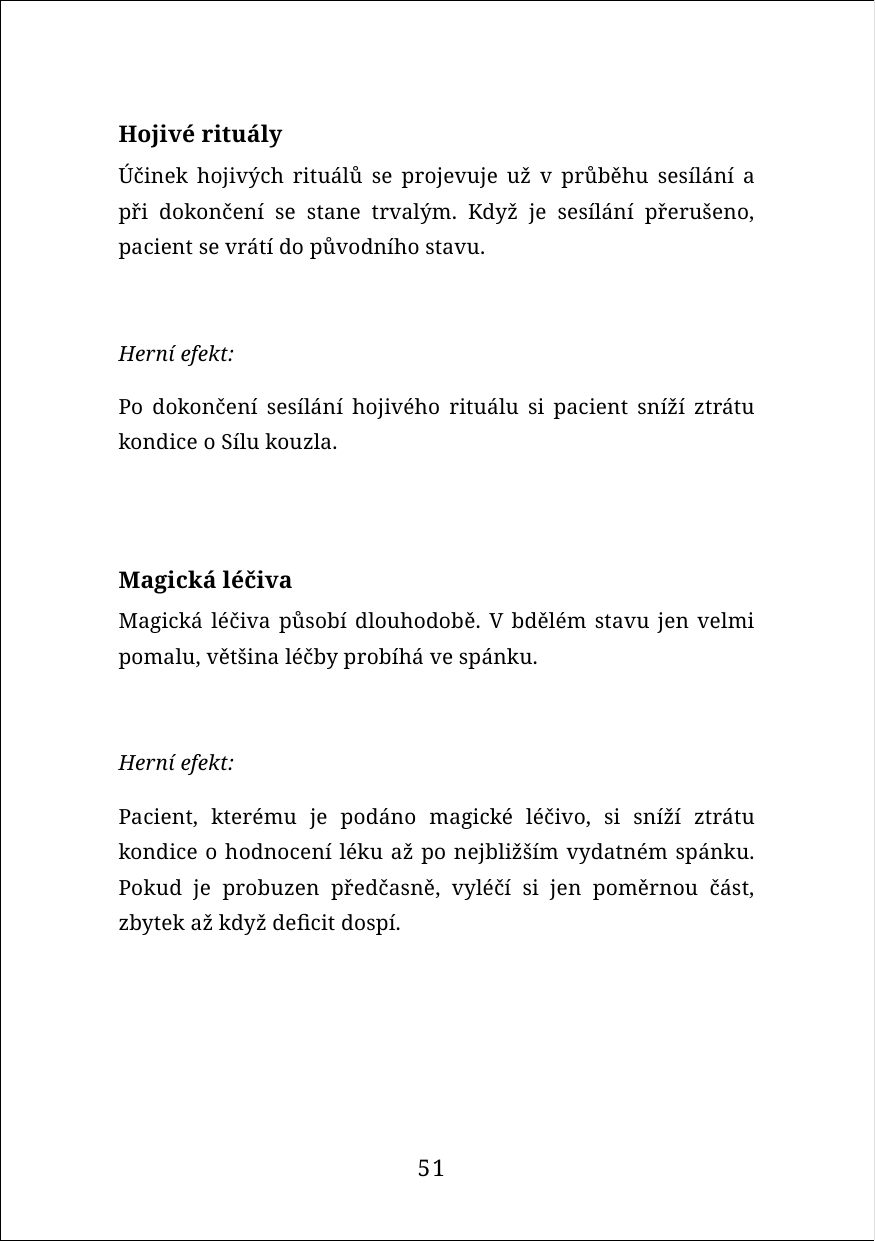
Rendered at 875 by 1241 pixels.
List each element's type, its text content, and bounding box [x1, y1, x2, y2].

text Pacient, kterému je podáno magické léčivo, si sníží ztrátu kondice o hodnocení léku až po nejbližším vydatném spánku. Pokud je probuzen předčasně, vyléčí si jen poměrnou část, zbytek až když deficit dospí. [118, 802, 756, 937]
subtitle Hojivé rituály [118, 118, 756, 149]
text Účinek hojivých rituálů se projevuje už v průběhu sesílání a při dokončení se stane trvalým. Když je sesílání přerušeno, pacient se vrátí do původního stavu. [118, 161, 756, 261]
text Po dokončení sesílání hojivého rituálu si pacient sníží ztrátu kondice o Sílu kouzla. [118, 392, 756, 456]
text Magická léčiva působí dlouhodobě. V bdělém stavu jen velmi pomalu, většina léčby probíhá ve spánku. [118, 607, 756, 671]
subtitle Magická léčiva [118, 563, 756, 595]
text Herní efekt: [118, 339, 756, 367]
text Herní efekt: [118, 748, 756, 777]
